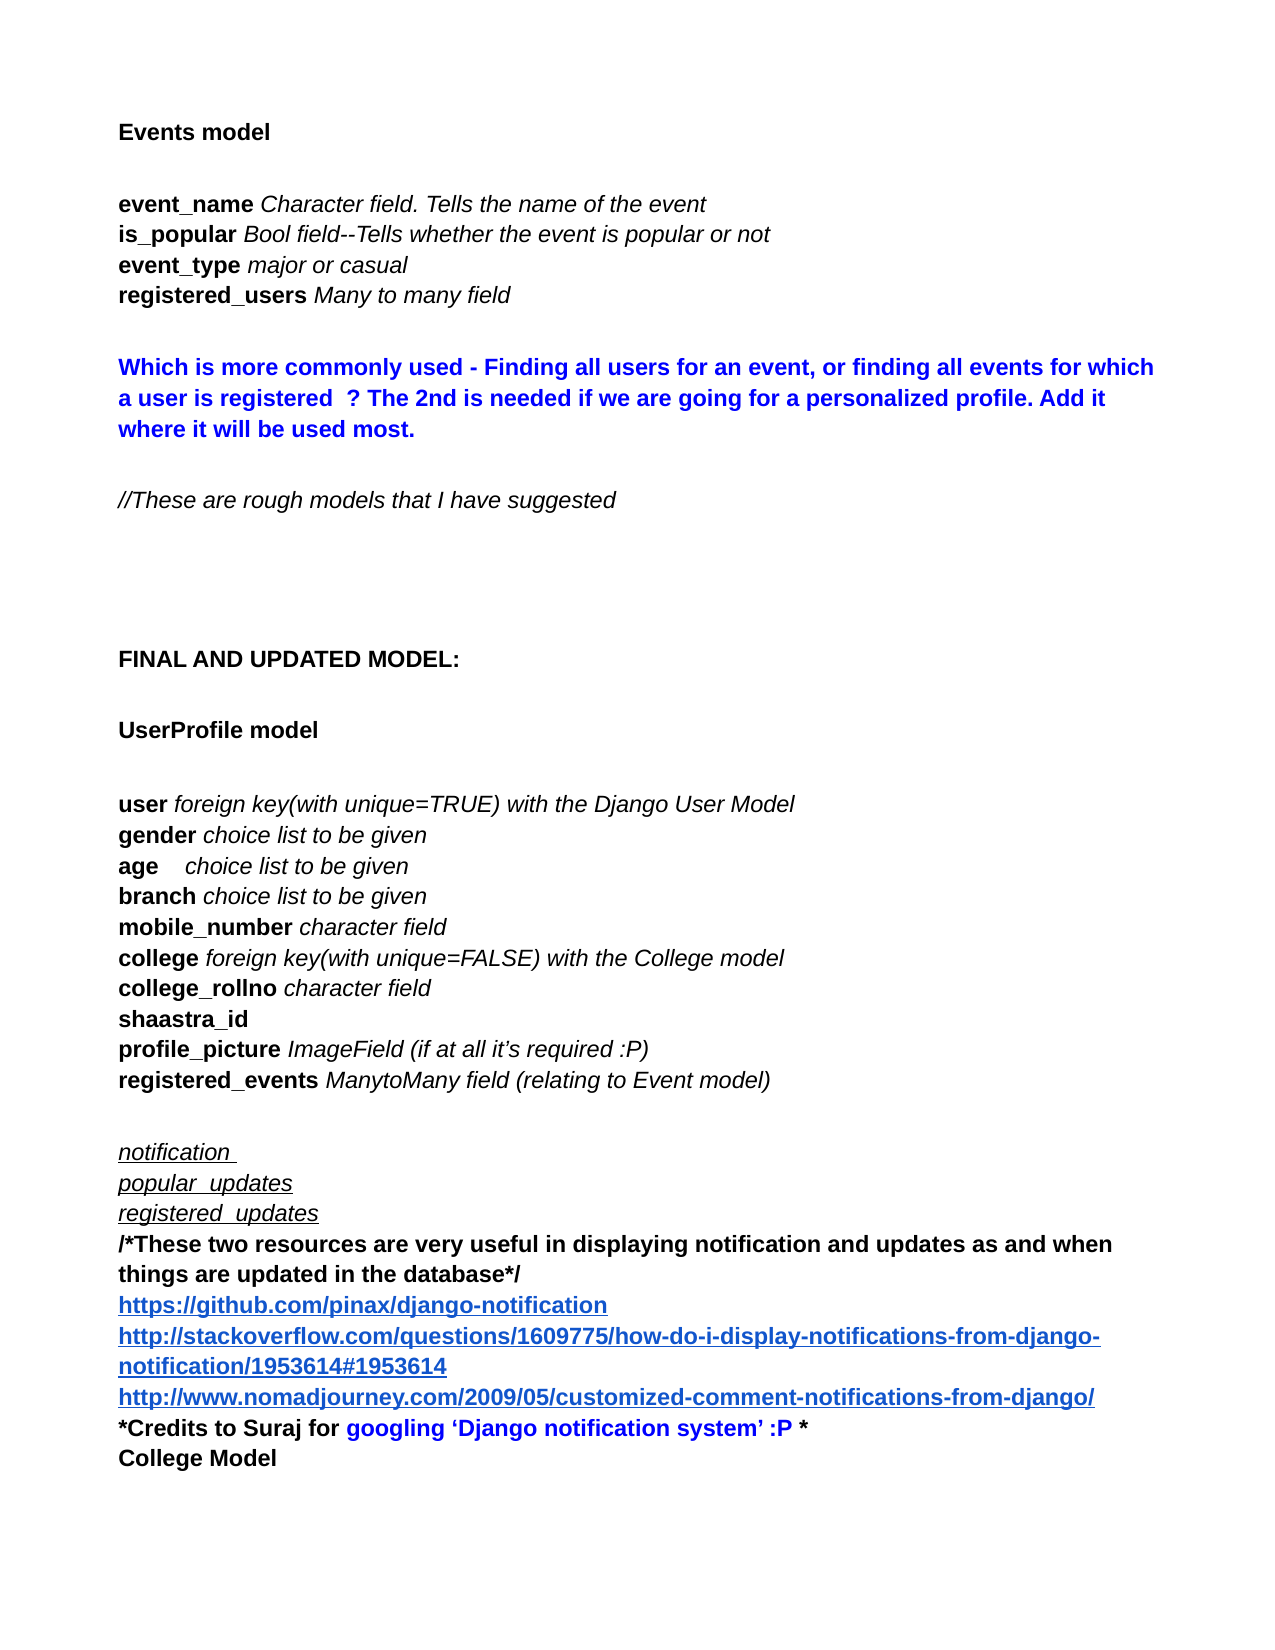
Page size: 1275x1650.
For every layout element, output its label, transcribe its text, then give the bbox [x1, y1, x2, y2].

text http://www.nomadjourney.com/2009/05/customized-comment-notifications-from-django/ [118, 1383, 1157, 1410]
text registered_events ManytoMany field (relating to Event model) [118, 1066, 1157, 1093]
text mobile_number character field [118, 913, 1157, 940]
text https://github.com/pinax/django-notification [118, 1291, 1157, 1318]
text College Model [118, 1444, 1157, 1471]
text college foreign key(with unique=FALSE) with the College model [118, 944, 1157, 971]
text event_name Character field. Tells the name of the event [118, 190, 1157, 217]
text popular_updates [118, 1169, 1157, 1196]
text /*These two resources are very useful in displaying notification and updates as and when things are updated in the database*/ [118, 1230, 1157, 1288]
text UserProfile model [118, 717, 1157, 744]
text notification [118, 1138, 1157, 1165]
text Events model [118, 118, 1157, 145]
text is_popular Bool field--Tells whether the event is popular or not [118, 221, 1157, 247]
text profile_picture ImageField (if at all it’s required :P) [118, 1036, 1157, 1063]
text age choice list to be given [118, 852, 1157, 879]
text shaastra_id [118, 1005, 1157, 1032]
text gender choice list to be given [118, 821, 1157, 848]
text http://stackoverflow.com/questions/1609775/how-do-i-display-notifications-from-django-notification/1953614#1953614 [118, 1322, 1157, 1379]
text branch choice list to be given [118, 883, 1157, 909]
text //These are rough models that I have suggested [118, 487, 1157, 514]
text event_type major or casual [118, 251, 1157, 278]
text college_rollno character field [118, 974, 1157, 1001]
text FINAL AND UPDATED MODEL: [118, 645, 1157, 672]
text registered_updates [118, 1199, 1157, 1226]
text Which is more commonly used - Finding all users for an event, or finding all events for which a user is registered ? The 2nd is needed if we are going for a personalized profile. Add it where it will be used most. [118, 354, 1157, 442]
text *Credits to Suraj for googling ‘Django notification system’ :P * [118, 1414, 1157, 1441]
text registered_users Many to many field [118, 282, 1157, 309]
text user foreign key(with unique=TRUE) with the Django User Model [118, 789, 1157, 817]
